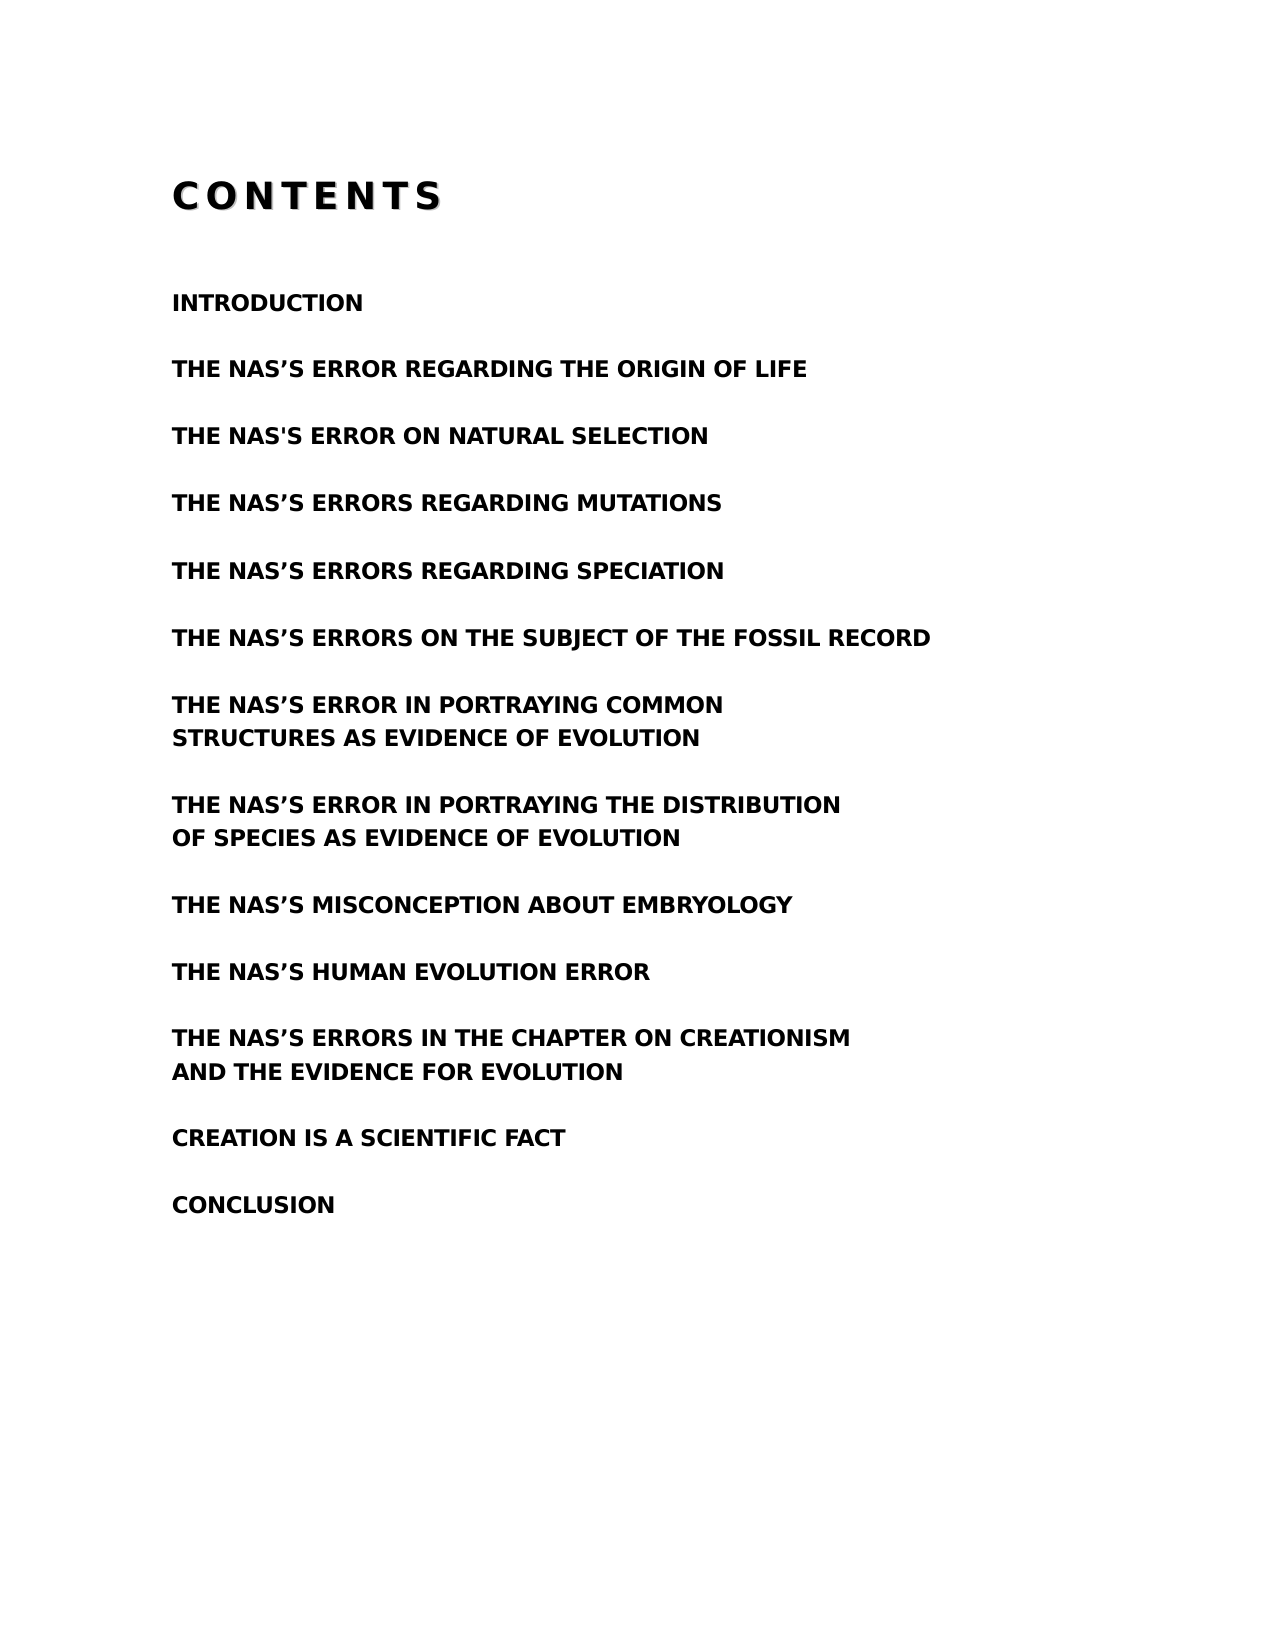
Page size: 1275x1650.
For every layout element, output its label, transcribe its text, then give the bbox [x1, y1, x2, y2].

text THE NAS’S ERROR IN PORTRAYING COMMON [112, 687, 1145, 720]
text THE NAS’S ERROR IN PORTRAYING THE DISTRIBUTION [112, 787, 1145, 820]
text CONCLUSION [112, 1187, 1145, 1220]
text THE NAS’S ERRORS ON THE SUBJECT OF THE FOSSIL RECORD [112, 620, 1145, 653]
text CREATION IS A SCIENTIFIC FACT [112, 1120, 1145, 1153]
text THE NAS'S ERROR ON NATURAL SELECTION [112, 418, 1145, 451]
text AND THE EVIDENCE FOR EVOLUTION [112, 1053, 1145, 1087]
text THE NAS’S ERRORS IN THE CHAPTER ON CREATIONISM [112, 1020, 1145, 1053]
text INTRODUCTION [112, 284, 1145, 318]
text THE NAS’S MISCONCEPTION ABOUT EMBRYOLOGY [112, 887, 1145, 920]
text THE NAS’S ERROR REGARDING THE ORIGIN OF LIFE [112, 351, 1145, 384]
text STRUCTURES AS EVIDENCE OF EVOLUTION [112, 720, 1145, 753]
text THE NAS’S ERRORS REGARDING SPECIATION [112, 551, 1145, 587]
text OF SPECIES AS EVIDENCE OF EVOLUTION [112, 820, 1145, 853]
text THE NAS’S ERRORS REGARDING MUTATIONS [112, 484, 1145, 518]
text THE NAS’S HUMAN EVOLUTION ERROR [112, 953, 1145, 987]
text CONTENTS [112, 174, 1145, 218]
